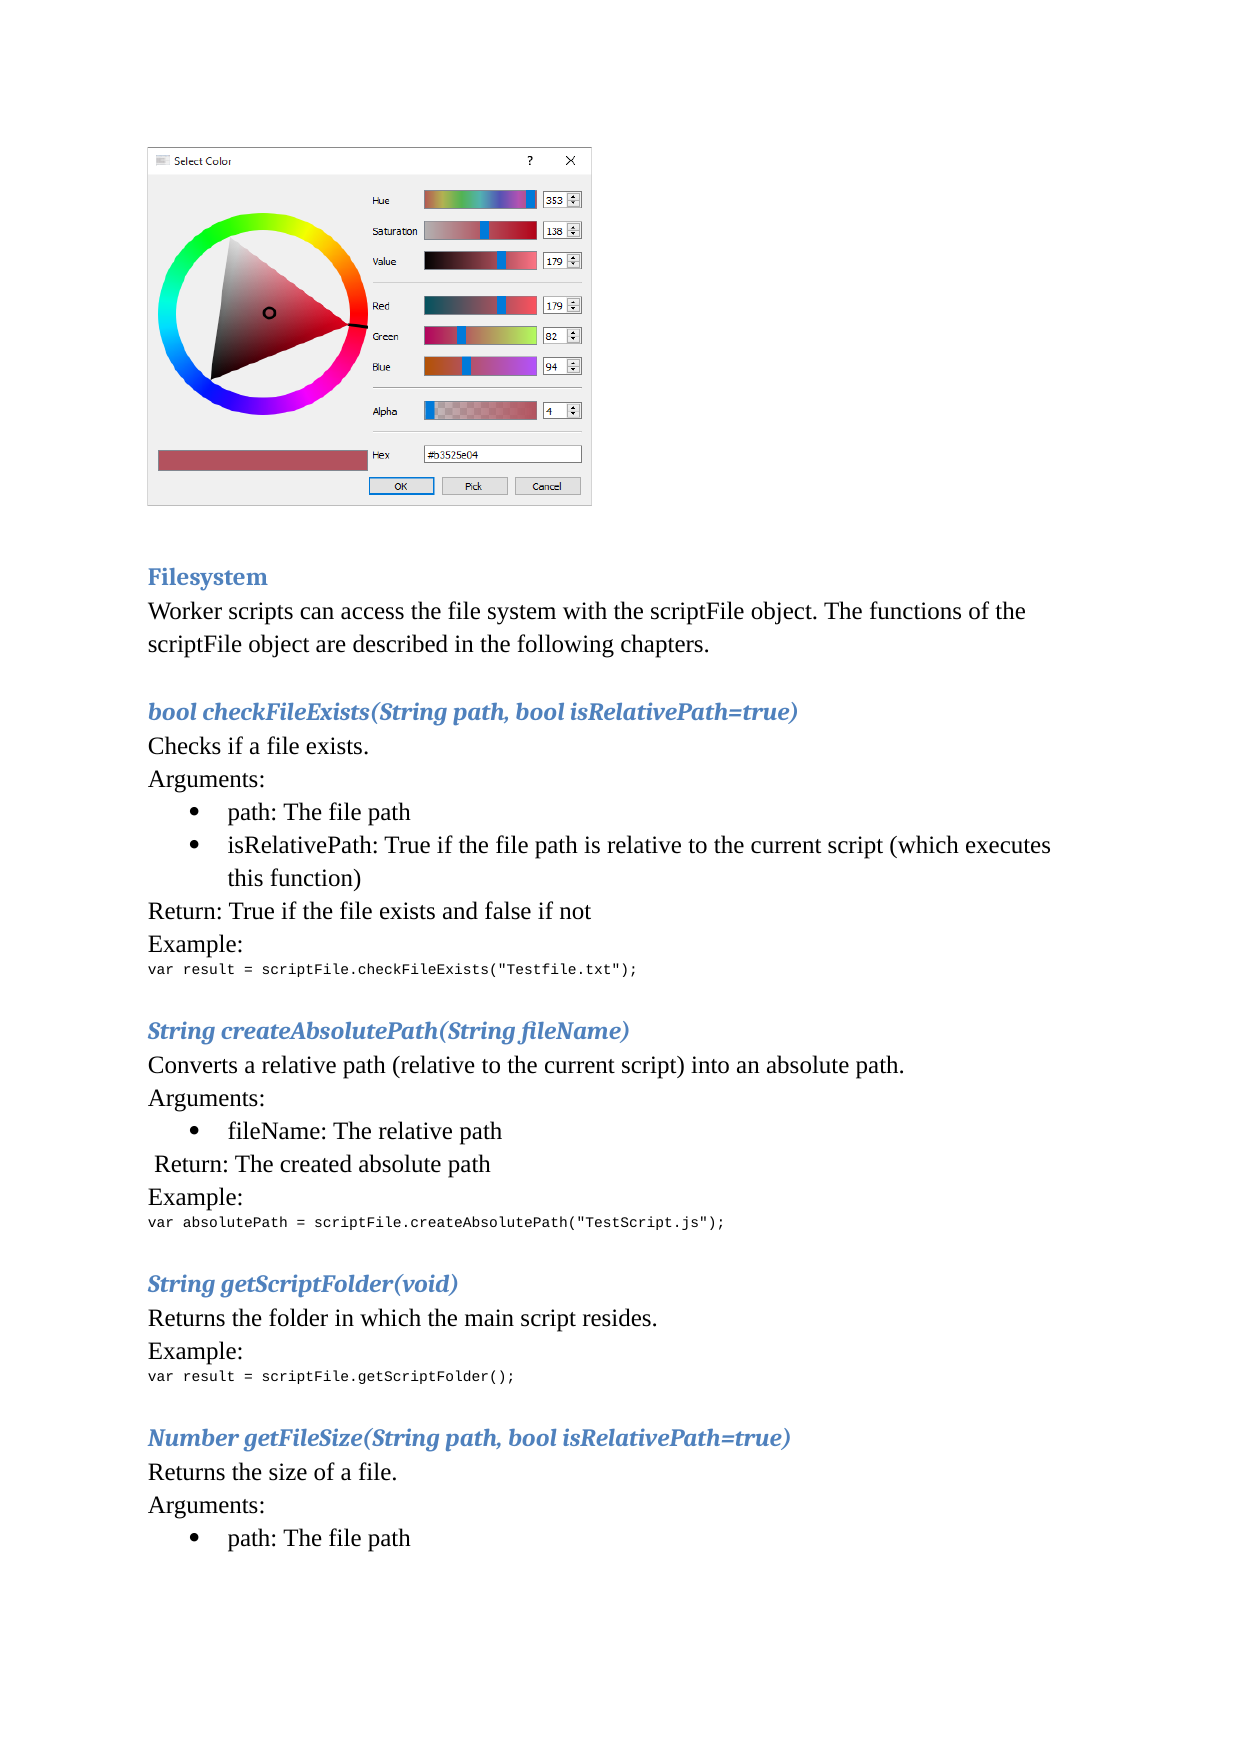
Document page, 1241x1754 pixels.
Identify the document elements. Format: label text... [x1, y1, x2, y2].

list isRelativePath: True if the file path is relative to the current script (which executes this function) [190, 830, 1093, 892]
subtitle bool checkFileExists(String path, bool isRelativePath=true) [148, 698, 1093, 727]
text Arguments: [148, 764, 1093, 793]
subtitle String getScriptFolder(void) [148, 1270, 1093, 1299]
subtitle String createAbsolutePath(String fileName) [148, 1017, 1093, 1046]
text Arguments: [148, 1490, 1093, 1519]
text Return: The created absolute path [148, 1149, 1093, 1178]
text Example: [148, 929, 1093, 958]
text Example: [148, 1336, 1093, 1365]
picture [147, 147, 592, 506]
text Return: True if the file exists and false if not [148, 896, 1093, 925]
text Checks if a file exists. [148, 731, 1093, 760]
text Arguments: [148, 1083, 1093, 1112]
text var result = scriptFile.checkFileExists("Testfile.txt"); [148, 962, 1093, 979]
text Converts a relative path (relative to the current script) into an absolute path. [148, 1050, 1093, 1079]
text Worker scripts can access the file system with the scriptFile object. The functions of the scriptFile object are described in the following chapters. [148, 596, 1093, 658]
text Returns the folder in which the main script resides. [148, 1303, 1093, 1332]
text Returns the size of a file. [148, 1457, 1093, 1486]
list path: The file path [190, 1523, 1093, 1552]
list path: The file path [190, 797, 1093, 826]
subtitle Number getFileSize(String path, bool isRelativePath=true) [148, 1424, 1093, 1453]
text var absolutePath = scriptFile.createAbsolutePath("TestScript.js"); [148, 1215, 1093, 1232]
text var result = scriptFile.getScriptFolder(); [148, 1369, 1093, 1386]
list fileName: The relative path [190, 1116, 1093, 1145]
text Example: [148, 1182, 1093, 1211]
subtitle Filesystem [148, 563, 1093, 592]
